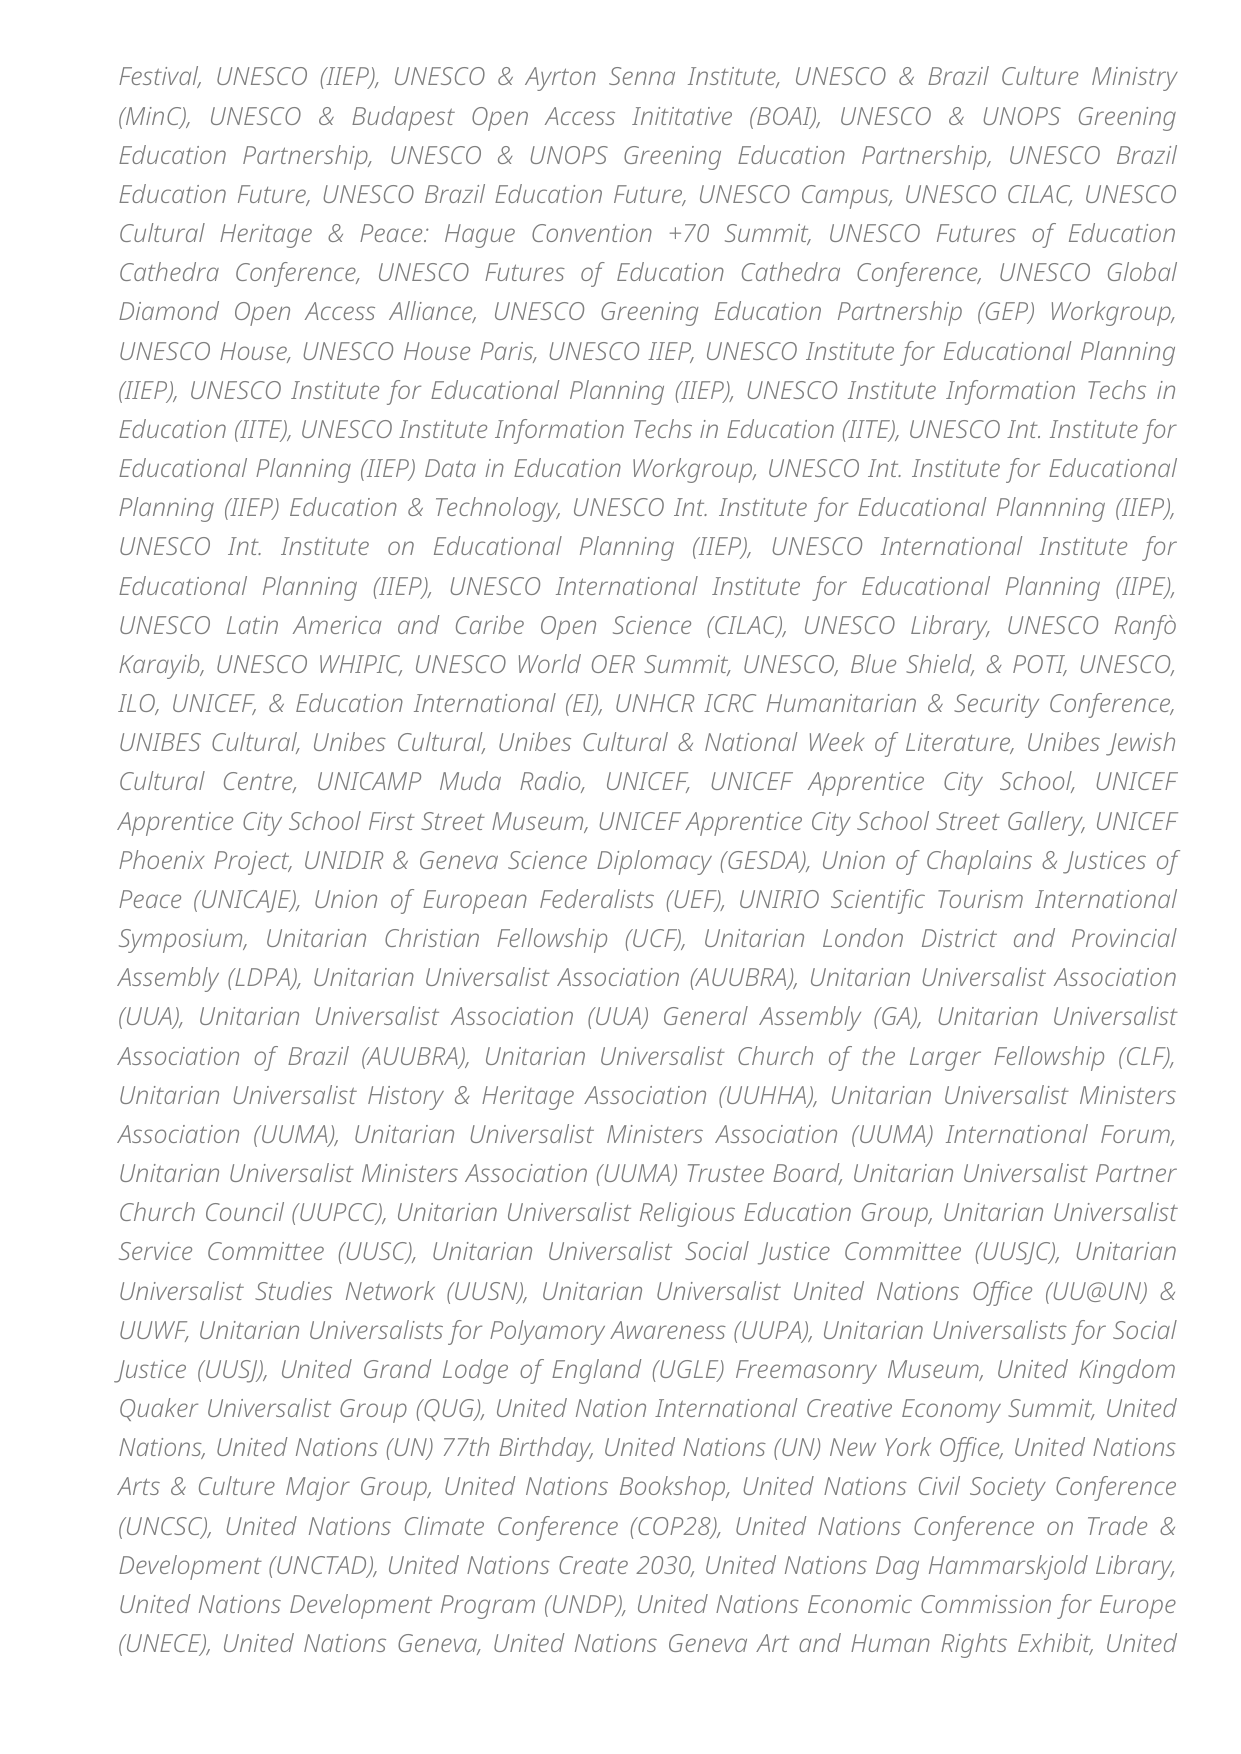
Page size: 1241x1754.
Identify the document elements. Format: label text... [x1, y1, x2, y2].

text Festival, UNESCO (IIEP), UNESCO & Ayrton Senna Institute, UNESCO & Brazil Culture Ministry (MinC), UNESCO & Budapest Open Access Inititative (BOAI), UNESCO & UNOPS Greening Education Partnership, UNESCO & UNOPS Greening Education Partnership, UNESCO Brazil Education Future, UNESCO Brazil Education Future, UNESCO Campus, UNESCO CILAC, UNESCO Cultural Heritage & Peace: Hague Convention +70 Summit, UNESCO Futures of Education Cathedra Conference, UNESCO Futures of Education Cathedra Conference, UNESCO Global Diamond Open Access Alliance, UNESCO Greening Education Partnership (GEP) Workgroup, UNESCO House, UNESCO House Paris, UNESCO IIEP, UNESCO Institute for Educational Planning (IIEP), UNESCO Institute for Educational Planning (IIEP), UNESCO Institute Information Techs in Education (IITE), UNESCO Institute Information Techs in Education (IITE), UNESCO Int. Institute for Educational Planning (IIEP) Data in Education Workgroup, UNESCO Int. Institute for Educational Planning (IIEP) Education & Technology, UNESCO Int. Institute for Educational Plannning (IIEP), UNESCO Int. Institute on Educational Planning (IIEP), UNESCO International Institute for Educational Planning (IIEP), UNESCO International Institute for Educational Planning (IIPE), UNESCO Latin America and Caribe Open Science (CILAC), UNESCO Library, UNESCO Ranfò Karayib, UNESCO WHIPIC, UNESCO World OER Summit, UNESCO, Blue Shield, & POTI, UNESCO, ILO, UNICEF, & Education International (EI), UNHCR ICRC Humanitarian & Security Conference, UNIBES Cultural, Unibes Cultural, Unibes Cultural & National Week of Literature, Unibes Jewish Cultural Centre, UNICAMP Muda Radio, UNICEF, UNICEF Apprentice City School, UNICEF Apprentice City School First Street Museum, UNICEF Apprentice City School Street Gallery, UNICEF Phoenix Project, UNIDIR & Geneva Science Diplomacy (GESDA), Union of Chaplains & Justices of Peace (UNICAJE), Union of European Federalists (UEF), UNIRIO Scientific Tourism International Symposium, Unitarian Christian Fellowship (UCF), Unitarian London District and Provincial Assembly (LDPA), Unitarian Universalist Association (AUUBRA), Unitarian Universalist Association (UUA), Unitarian Universalist Association (UUA) General Assembly (GA), Unitarian Universalist Association of Brazil (AUUBRA), Unitarian Universalist Church of the Larger Fellowship (CLF), Unitarian Universalist History & Heritage Association (UUHHA), Unitarian Universalist Ministers Association (UUMA), Unitarian Universalist Ministers Association (UUMA) International Forum, Unitarian Universalist Ministers Association (UUMA) Trustee Board, Unitarian Universalist Partner Church Council (UUPCC), Unitarian Universalist Religious Education Group, Unitarian Universalist Service Committee (UUSC), Unitarian Universalist Social Justice Committee (UUSJC), Unitarian Universalist Studies Network (UUSN), Unitarian Universalist United Nations Office (UU@UN) & UUWF, Unitarian Universalists for Polyamory Awareness (UUPA), Unitarian Universalists for Social Justice (UUSJ), United Grand Lodge of England (UGLE) Freemasonry Museum, United Kingdom Quaker Universalist Group (QUG), United Nation International Creative Economy Summit, United Nations, United Nations (UN) 77th Birthday, United Nations (UN) New York Office, United Nations Arts & Culture Major Group, United Nations Bookshop, United Nations Civil Society Conference (UNCSC), United Nations Climate Conference (COP28), United Nations Conference on Trade & Development (UNCTAD), United Nations Create 2030, United Nations Dag Hammarskjold Library, United Nations Development Program (UNDP), United Nations Economic Commission for Europe (UNECE), United Nations Geneva, United Nations Geneva Art and Human Rights Exhibit, United [118, 59, 1181, 1660]
